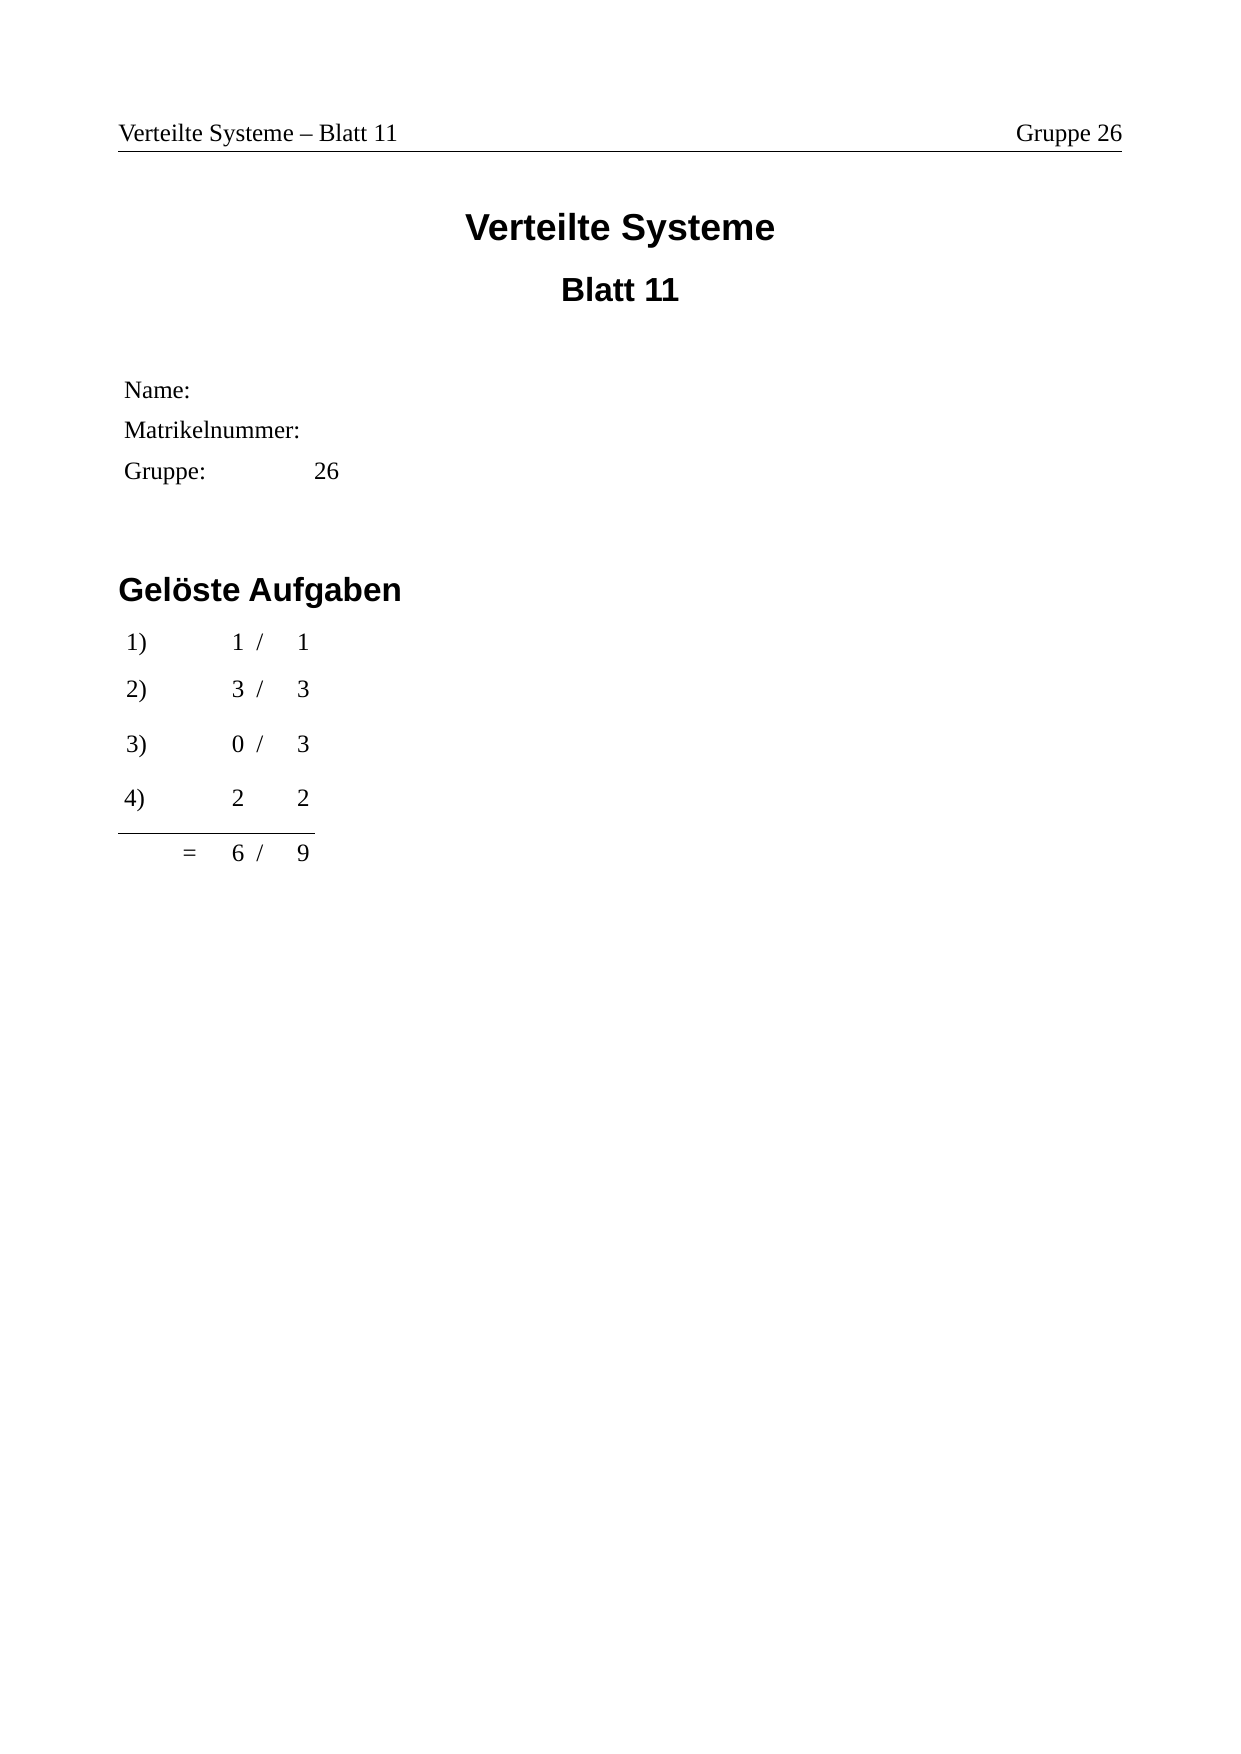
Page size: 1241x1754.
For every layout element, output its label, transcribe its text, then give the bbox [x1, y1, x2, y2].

table_cell Gruppe: [118, 450, 308, 490]
table_cell [250, 778, 268, 832]
table_cell 0 [202, 723, 250, 778]
table_header / [250, 621, 268, 668]
subtitle Verteilte Systeme [118, 206, 1122, 249]
table_cell [308, 410, 1122, 450]
table_cell 26 [308, 450, 1122, 490]
table_header 1 [269, 621, 315, 668]
table_header 1 [202, 621, 250, 668]
subtitle Gelöste Aufgaben [118, 570, 1122, 609]
table_cell 4) [118, 778, 202, 832]
table_header Name: [118, 370, 308, 410]
table_cell 9 [269, 834, 315, 887]
table_cell / [250, 834, 268, 887]
table_cell 6 [202, 834, 250, 887]
table_cell / [250, 668, 268, 723]
table_header 1) [118, 621, 202, 668]
table_cell 2) [118, 668, 202, 723]
table_header [308, 370, 1122, 410]
table_cell 2 [202, 778, 250, 832]
table_cell = [118, 834, 202, 887]
table_cell / [250, 723, 268, 778]
table_cell 3) [118, 723, 202, 778]
table_cell 3 [269, 723, 315, 778]
table_cell 2 [269, 778, 315, 832]
table_cell 3 [202, 668, 250, 723]
table_cell 3 [269, 668, 315, 723]
subtitle Blatt 11 [118, 269, 1122, 308]
table_cell Matrikelnummer: [118, 410, 308, 450]
